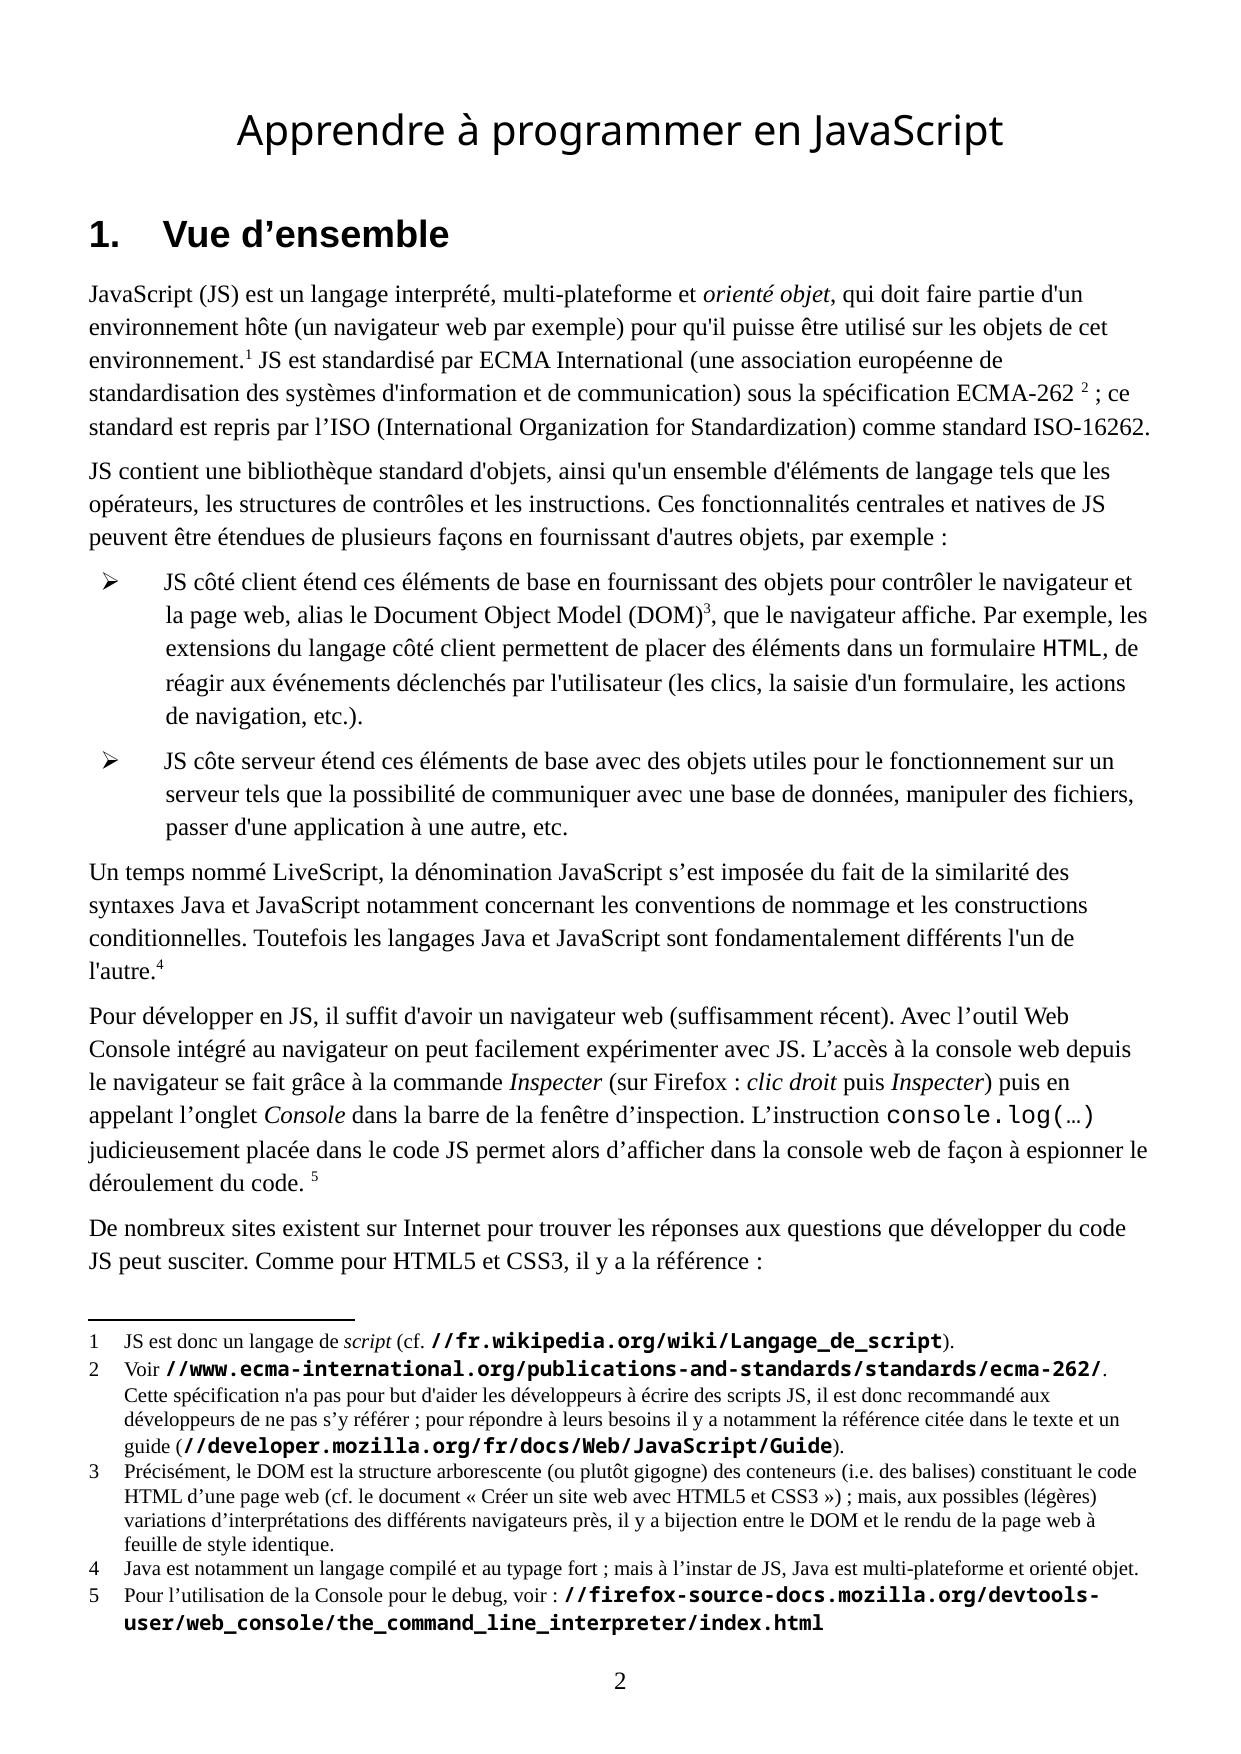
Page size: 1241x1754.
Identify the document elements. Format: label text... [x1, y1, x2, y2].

text JavaScript (JS) est un langage interprété, multi-plateforme et orienté objet, qui doit faire partie d'un environnement hôte (un navigateur web par exemple) pour qu'il puisse être utilisé sur les objets de cet environnement. JS est standardisé par ECMA International (une association européenne de standardisation des systèmes d'information et de communication) sous la spécification ECMA-262 ; ce standard est repris par l’ISO (International Organization for Standardization) comme standard ISO-16262. [88, 279, 1152, 440]
text Pour l’utilisation de la Console pour le debug, voir : //firefox-source-docs.mozilla.org/devtools-user/web_console/the_command_line_interpreter/index.html [88, 1580, 1152, 1637]
text De nombreux sites existent sur Internet pour trouver les réponses aux questions que développer du code JS peut susciter. Comme pour HTML5 et CSS3, il y a la référence : [88, 1213, 1152, 1274]
text Pour développer en JS, il suffit d'avoir un navigateur web (suffisamment récent). Avec l’outil Web Console intégré au navigateur on peut facilement expérimenter avec JS. L’accès à la console web depuis le navigateur se fait grâce à la commande Inspecter (sur Firefox : clic droit puis Inspecter) puis en appelant l’onglet Console dans la barre de la fenêtre d’inspection. L’instruction console.log(…) judicieusement placée dans le code JS permet alors d’afficher dans la console web de façon à espionner le déroulement du code. [88, 1001, 1152, 1197]
text Voir //www.ecma-international.org/publications-and-standards/standards/ecma-262/. Cette spécification n'a pas pour but d'aider les développeurs à écrire des scripts JS, il est donc recommandé aux développeurs de ne pas s’y référer ; pour répondre à leurs besoins il y a notamment la référence citée dans le texte et un guide (//developer.mozilla.org/fr/docs/Web/JavaScript/Guide). [88, 1354, 1152, 1459]
text JS est donc un langage de script (cf. //fr.wikipedia.org/wiki/Langage_de_script). [88, 1326, 1152, 1354]
subtitle Vue d’ensemble [88, 212, 1152, 255]
text JS contient une bibliothèque standard d'objets, ainsi qu'un ensemble d'éléments de langage tels que les opérateurs, les structures de contrôles et les instructions. Ces fonctionnalités centrales et natives de JS peuvent être étendues de plusieurs façons en fournissant d'autres objets, par exemple : [88, 456, 1152, 551]
list JS côte serveur étend ces éléments de base avec des objets utiles pour le fonctionnement sur un serveur tels que la possibilité de communiquer avec une base de données, manipuler des fichiers, passer d'une application à une autre, etc. [100, 746, 1152, 841]
text Un temps nommé LiveScript, la dénomination JavaScript s’est imposée du fait de la similarité des syntaxes Java et JavaScript notamment concernant les conventions de nommage et les constructions conditionnelles. Toutefois les langages Java et JavaScript sont fondamentalement différents l'un de l'autre. [88, 857, 1152, 985]
list JS côté client étend ces éléments de base en fournissant des objets pour contrôler le navigateur et la page web, alias le Document Object Model (DOM), que le navigateur affiche. Par exemple, les extensions du langage côté client permettent de placer des éléments dans un formulaire HTML, de réagir aux événements déclenchés par l'utilisateur (les clics, la saisie d'un formulaire, les actions de navigation, etc.). [100, 567, 1152, 730]
text Java est notamment un langage compilé et au typage fort ; mais à l’instar de JS, Java est multi-plateforme et orienté objet. [88, 1556, 1152, 1580]
list Précisément, le DOM est la structure arborescente (ou plutôt gigogne) des conteneurs (i.e. des balises) constituant le code HTML d’une page web (cf. le document « Créer un site web avec HTML5 et CSS3 ») ; mais, aux possibles (légères) variations d’interprétations des différents navigateurs près, il y a bijection entre le DOM et le rendu de la page web à feuille de style identique. [88, 1459, 1152, 1556]
